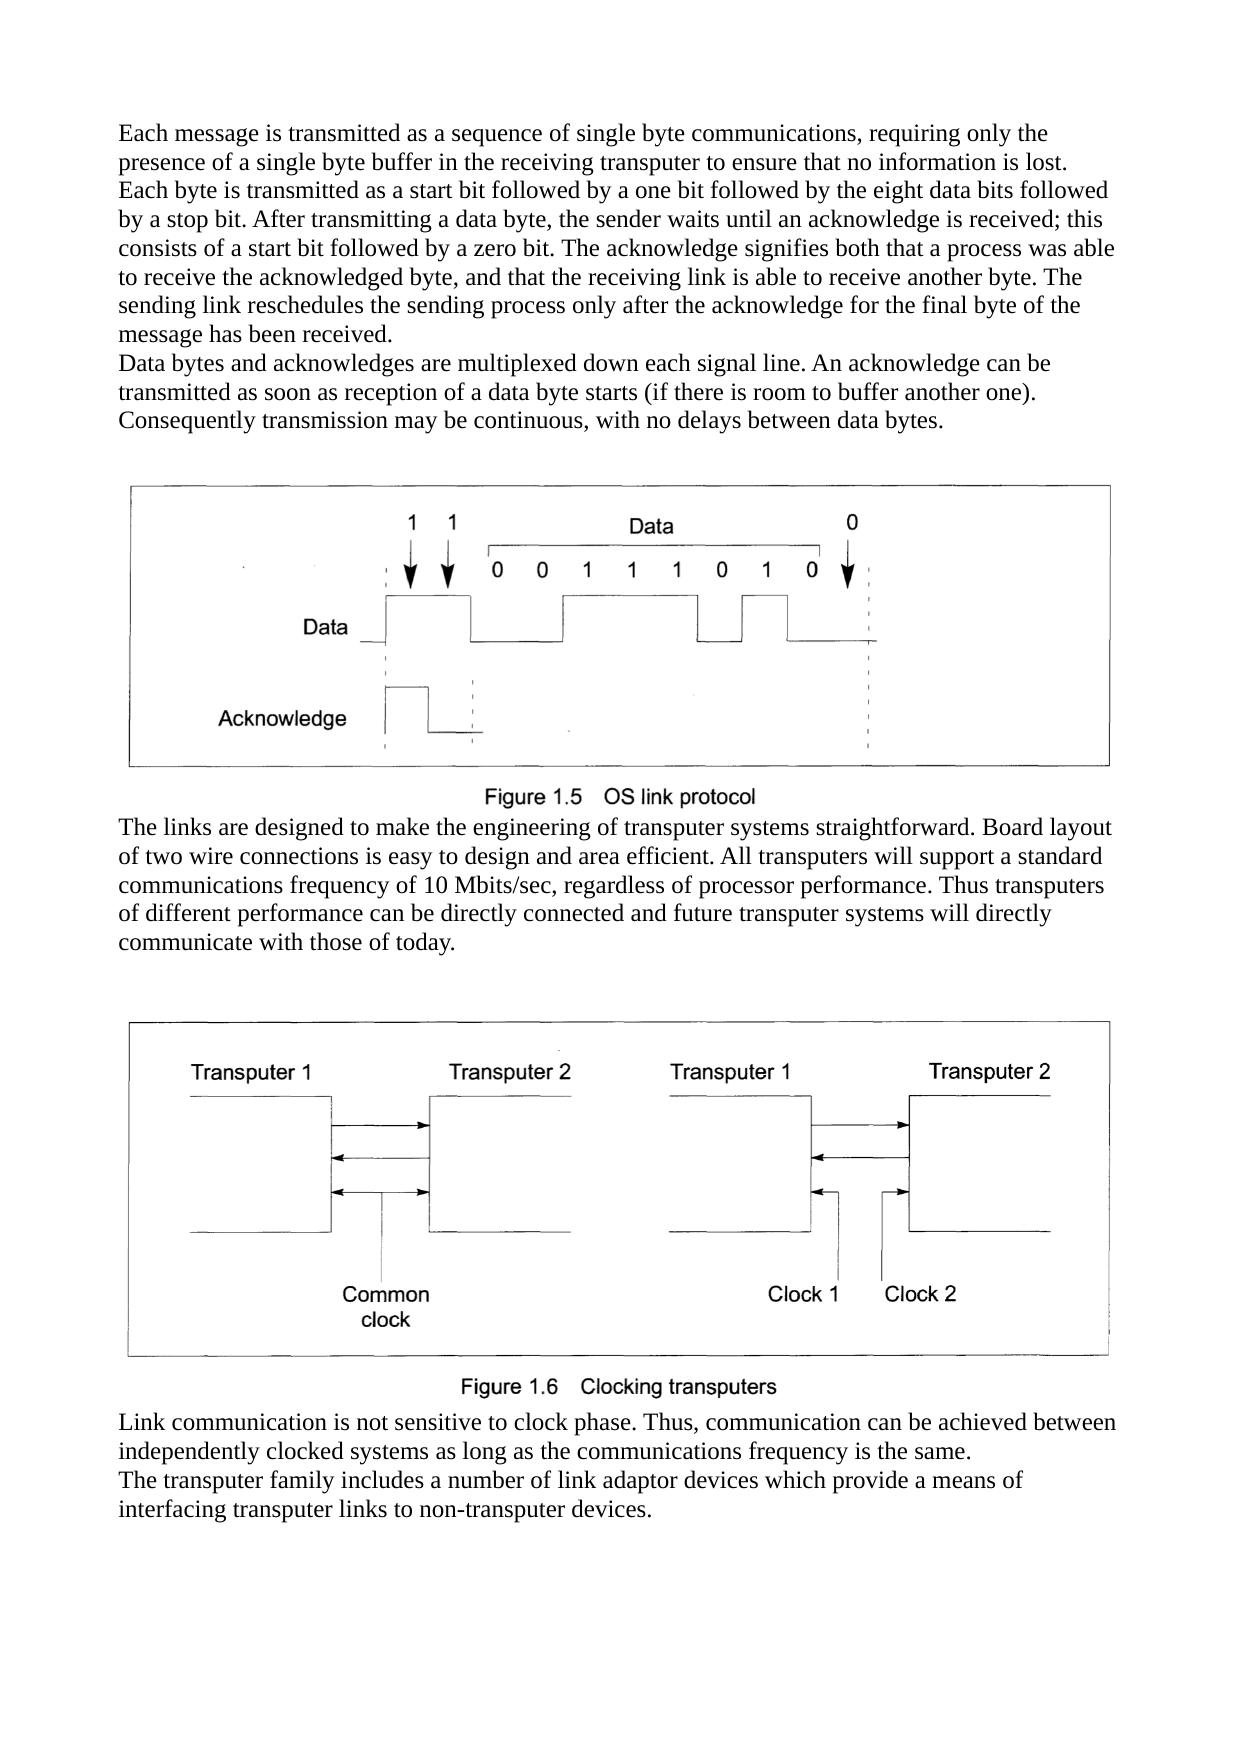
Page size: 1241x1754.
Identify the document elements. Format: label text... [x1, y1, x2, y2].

text The transputer family includes a number of link adaptor devices which provide a means of interfacing transputer links to non-transputer devices. [118, 1465, 1122, 1522]
text Data bytes and acknowledges are multiplexed down each signal line. An acknowledge can be transmitted as soon as reception of a data byte starts (if there is room to buffer another one). Consequently transmission may be continuous, with no delays between data bytes. [118, 348, 1122, 434]
text Link communication is not sensitive to clock phase. Thus, communication can be achieved between independently clocked systems as long as the communications frequency is the same. [118, 1408, 1122, 1465]
text Each message is transmitted as a sequence of single byte communications, requiring only the presence of a single byte buffer in the receiving transputer to ensure that no information is lost. Each byte is transmitted as a start bit followed by a one bit followed by the eight data bits followed by a stop bit. After transmitting a data byte, the sender waits until an acknowledge is received; this consists of a start bit followed by a zero bit. The acknowledge signifies both that a process was able to receive the acknowledged byte, and that the receiving link is able to receive another byte. The sending link reschedules the sending process only after the acknowledge for the final byte of the message has been received. [118, 118, 1122, 348]
picture [118, 1013, 1123, 1408]
text The links are designed to make the engineering of transputer systems straightforward. Board layout of two wire connections is easy to design and area efficient. All transputers will support a standard communications frequency of 10 Mbits/sec, regardless of processor performance. Thus transputers of different performance can be directly connected and future transputer systems will directly communicate with those of today. [118, 813, 1122, 956]
picture [118, 463, 1123, 813]
